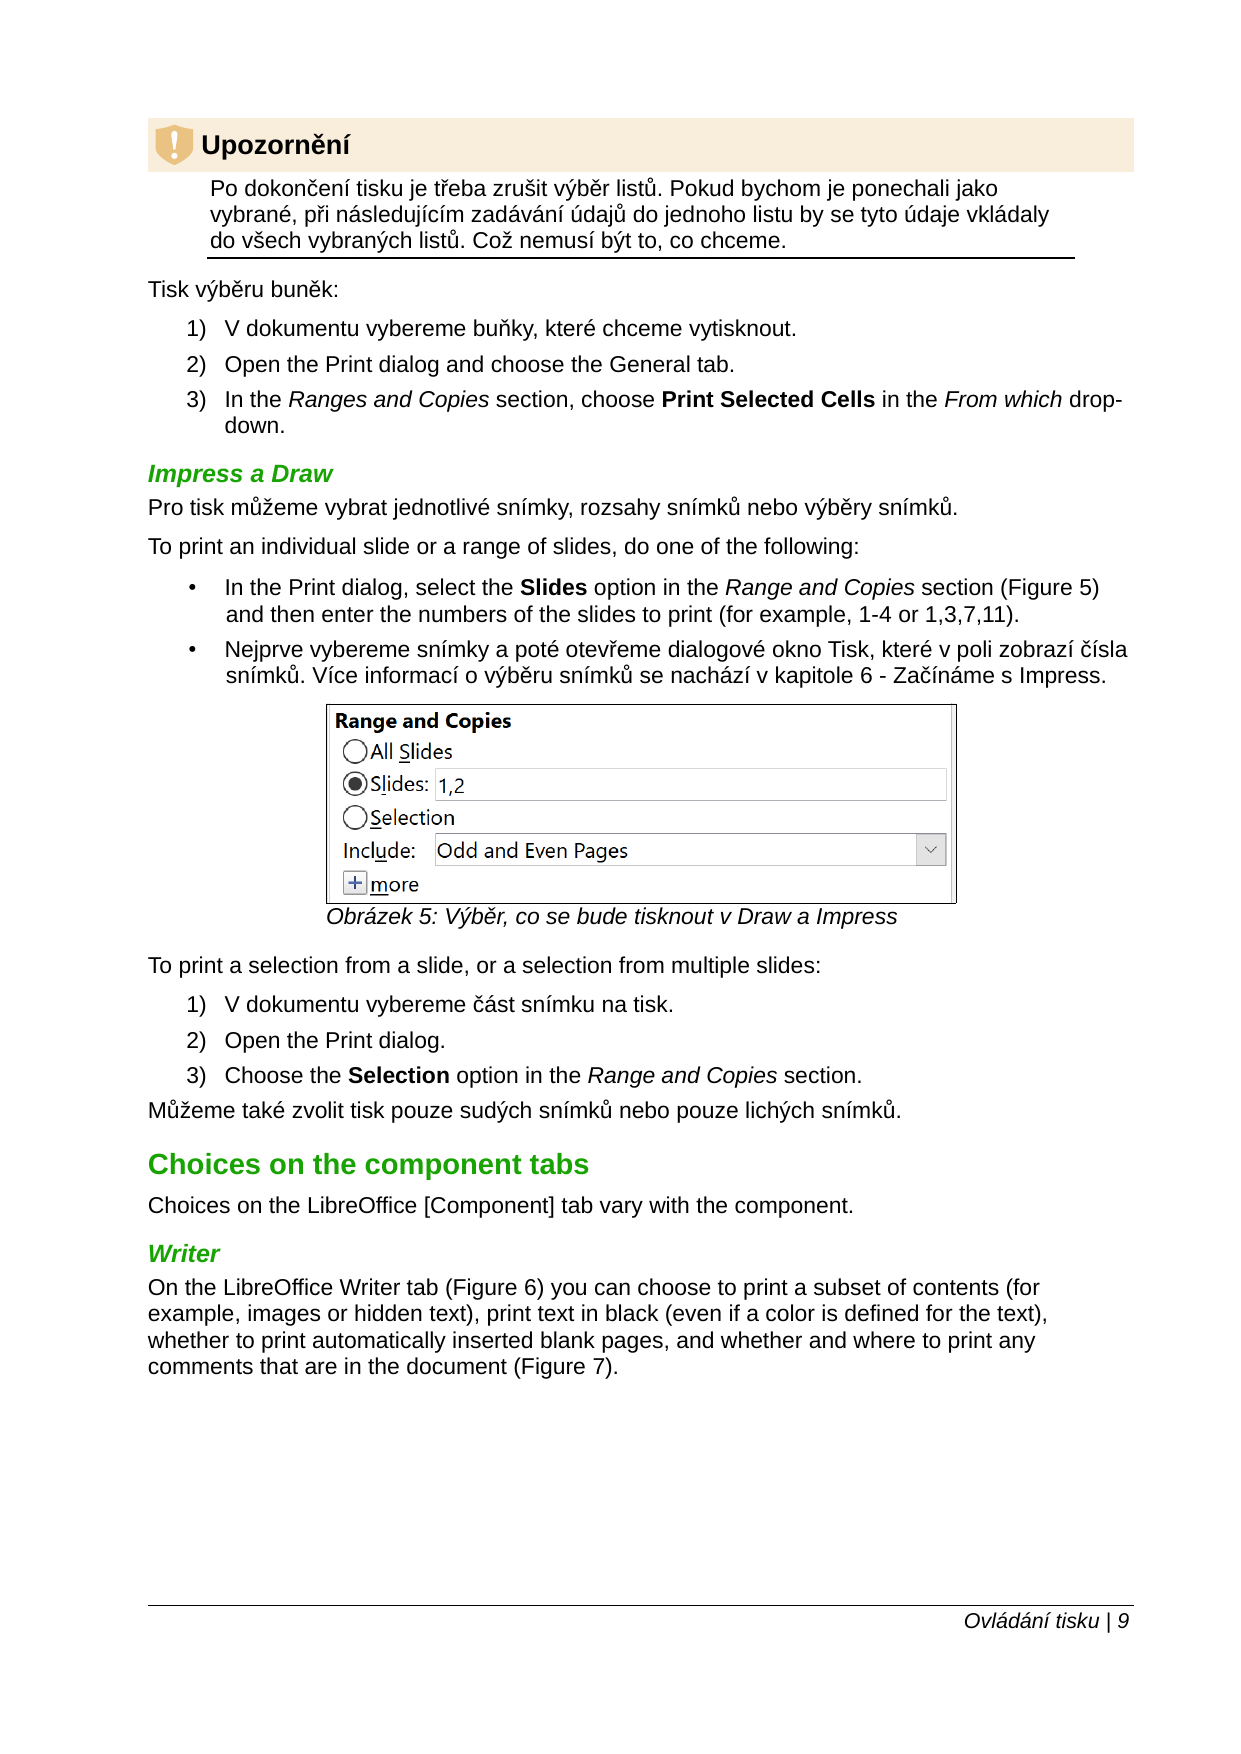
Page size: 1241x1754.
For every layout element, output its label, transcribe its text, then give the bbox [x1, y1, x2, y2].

list V dokumentu vybereme část snímku na tisk. [207, 991, 1134, 1018]
list Open the Print dialog. [207, 1027, 1134, 1053]
list To print a selection from a slide, or a selection from multiple slides: [148, 952, 1134, 979]
subtitle Choices on the component tabs [148, 1147, 1134, 1181]
text Můžeme také zvolit tisk pouze sudých snímků nebo pouze lichých snímků. [148, 1097, 1134, 1123]
text Choices on the LibreOffice [Component] tab vary with the component. [148, 1192, 1134, 1219]
list In the Print dialog, select the Slides option in the Range and Copies section (Figure 5) and then enter the numbers of the slides to print (for example, 1-4 or 1,3,7,11). [185, 571, 1134, 627]
list Open the Print dialog and choose the General tab. [207, 351, 1134, 377]
subtitle Upozornění [148, 118, 1134, 172]
text Pro tisk můžeme vybrat jednotlivé snímky, rozsahy snímků nebo výběry snímků. [148, 494, 1134, 520]
subtitle Impress a Draw [148, 459, 1134, 488]
list V dokumentu vybereme buňky, které chceme vytisknout. [207, 315, 1134, 342]
picture [327, 705, 956, 903]
text Obrázek 5: Výběr, co se bude tisknout v Draw a Impress [326, 904, 956, 929]
list Choose the Selection option in the Range and Copies section. [207, 1062, 1134, 1088]
text To print an individual slide or a range of slides, do one of the following: [148, 533, 1134, 559]
list Tisk výběru buněk: [148, 276, 1134, 303]
list Nejprve vybereme snímky a poté otevřeme dialogové okno Tisk, které v poli zobrazí čísla snímků. Více informací o výběru snímků se nachází v kapitole 6 - Začínáme s Impress. [185, 633, 1134, 692]
list In the Ranges and Copies section, choose Print Selected Cells in the From which drop-down. [207, 386, 1134, 438]
subtitle Writer [148, 1239, 1134, 1268]
text Po dokončení tisku je třeba zrušit výběr listů. Pokud bychom je ponechali jako vybrané, při následujícím zadávání údajů do jednoho listu by se tyto údaje vkládaly do všech vybraných listů. Což nemusí být to, co chceme. [207, 172, 1075, 257]
text On the LibreOffice Writer tab (Figure 6) you can choose to print a subset of contents (for example, images or hidden text), print text in black (even if a color is defined for the text), whether to print automatically inserted blank pages, and whether and where to print any comments that are in the document (Figure 7). [148, 1274, 1134, 1379]
